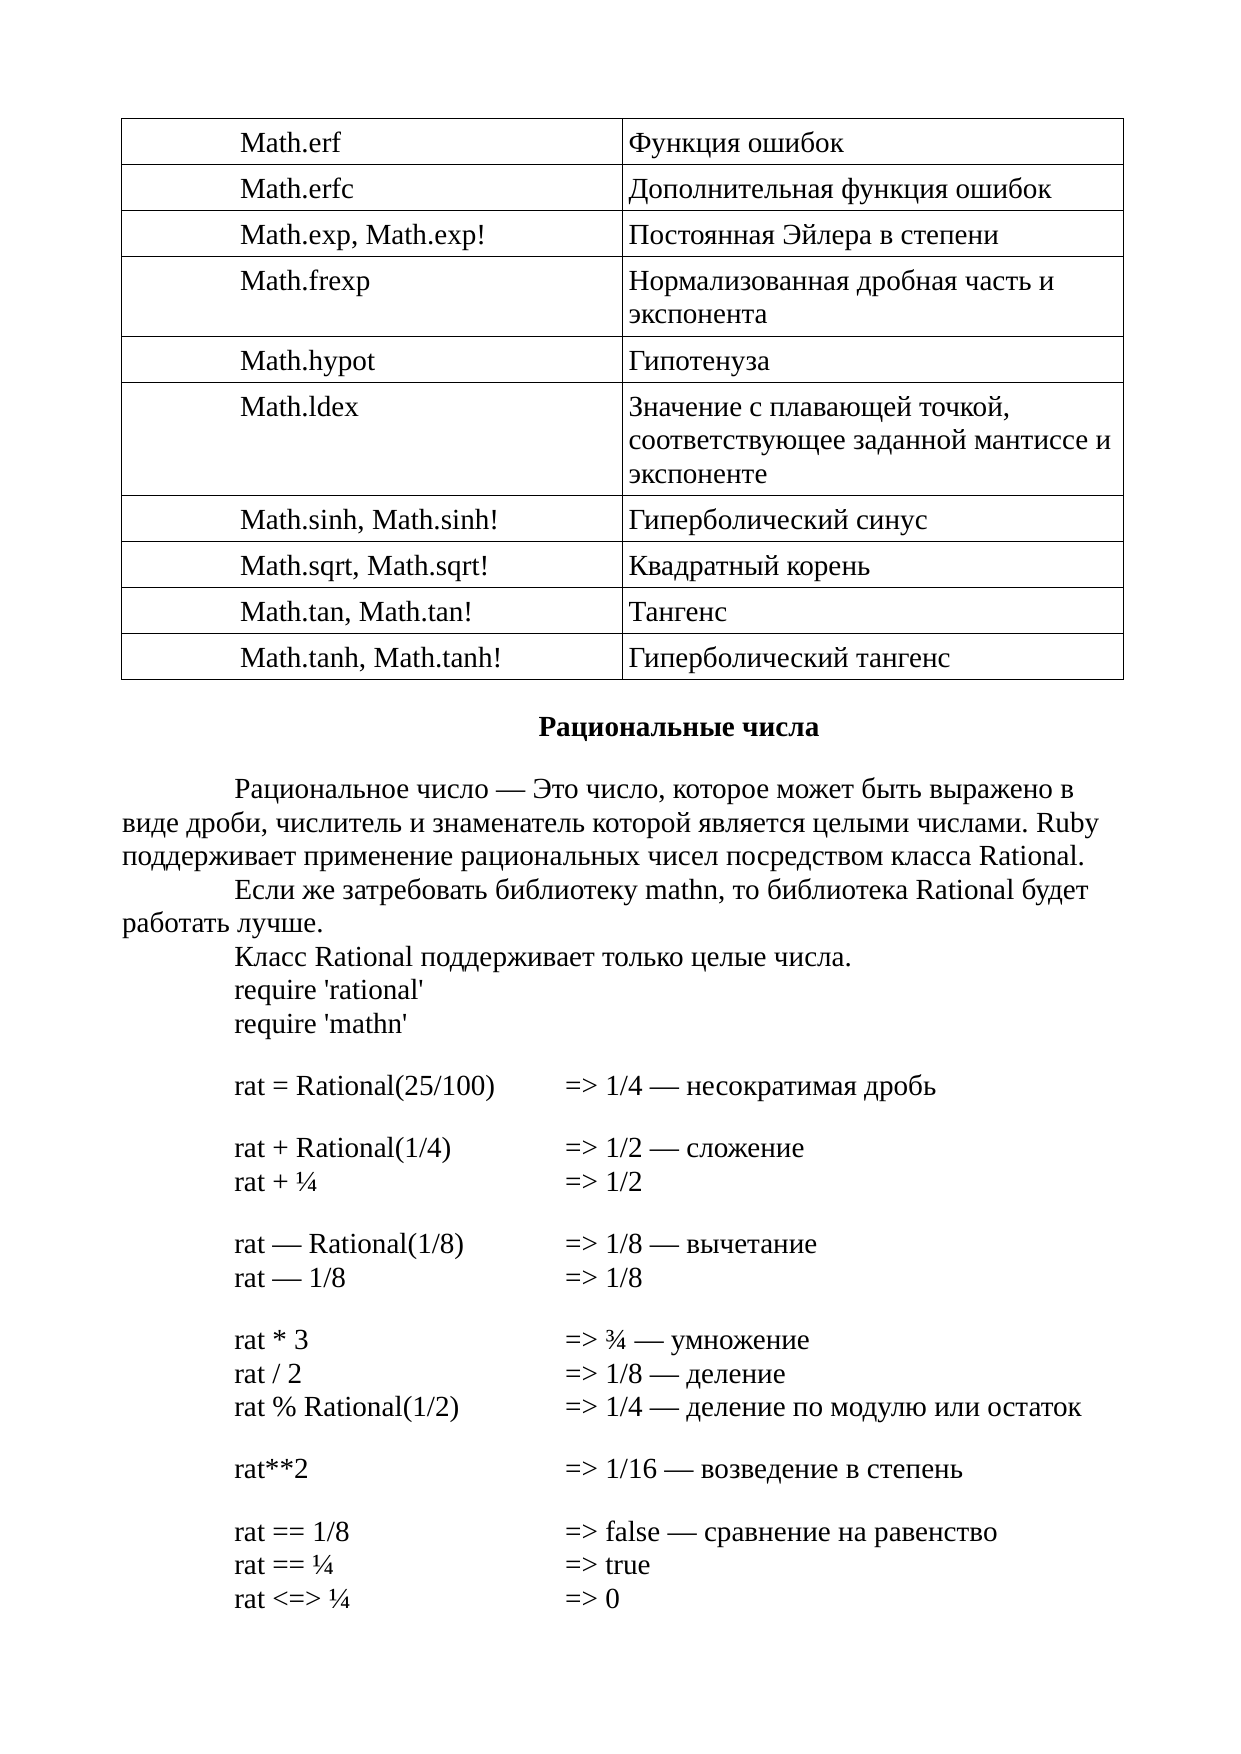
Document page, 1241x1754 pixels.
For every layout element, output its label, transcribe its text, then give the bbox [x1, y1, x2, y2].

table_cell Math.erf [122, 119, 622, 164]
table_cell Гиперболический синус [623, 496, 1123, 541]
text rat / 2 => 1/8 — деление [122, 1356, 1123, 1389]
table_cell Дополнительная функция ошибок [623, 165, 1123, 210]
text Рациональное число — Это число, которое может быть выражено в виде дроби, числитель и знаменатель которой является целыми числами. Ruby поддерживает применение рациональных чисел посредством класса Rational. [122, 771, 1123, 872]
text Класс Rational поддерживает только целые числа. [122, 939, 1123, 972]
text require 'mathn' [122, 1006, 1123, 1039]
text Рациональные числа [122, 709, 1123, 742]
table_cell Math.ldex [122, 383, 622, 495]
table_cell Math.tanh, Math.tanh! [122, 634, 622, 679]
table_cell Math.exp, Math.exp! [122, 211, 622, 256]
table_cell Гипотенуза [623, 337, 1123, 382]
table_cell Math.hypot [122, 337, 622, 382]
table_cell Math.frexp [122, 257, 622, 336]
table_cell Math.sqrt, Math.sqrt! [122, 542, 622, 587]
text rat <=> ¼ => 0 [122, 1581, 1123, 1614]
text rat % Rational(1/2) => 1/4 — деление по модулю или остаток [122, 1389, 1123, 1423]
text Если же затребовать библиотеку mathn, то библиотека Rational будет работать лучше. [122, 872, 1123, 939]
table_cell Math.erfc [122, 165, 622, 210]
text rat**2 => 1/16 — возведение в степень [122, 1452, 1123, 1485]
text rat — 1/8 => 1/8 [122, 1260, 1123, 1293]
text rat = Rational(25/100) => 1/4 — несократимая дробь [122, 1068, 1123, 1102]
text require 'rational' [122, 972, 1123, 1006]
table_cell Квадратный корень [623, 542, 1123, 587]
text rat — Rational(1/8) => 1/8 — вычетание [122, 1226, 1123, 1260]
text rat * 3 => ¾ — умножение [122, 1322, 1123, 1356]
table_cell Гиперболический тангенс [623, 634, 1123, 679]
text rat == ¼ => true [122, 1547, 1123, 1581]
table_cell Math.sinh, Math.sinh! [122, 496, 622, 541]
text rat + ¼ => 1/2 [122, 1164, 1123, 1198]
text rat == 1/8 => false — сравнение на равенство [122, 1514, 1123, 1547]
table_cell Тангенс [623, 588, 1123, 633]
table_cell Постоянная Эйлера в степени [623, 211, 1123, 256]
table_cell Функция ошибок [623, 119, 1123, 164]
table_cell Нормализованная дробная часть и экспонента [623, 257, 1123, 336]
table_cell Значение с плавающей точкой, соответствующее заданной мантиссе и экспоненте [623, 383, 1123, 495]
table_cell Math.tan, Math.tan! [122, 588, 622, 633]
text rat + Rational(1/4) => 1/2 — сложение [122, 1131, 1123, 1164]
